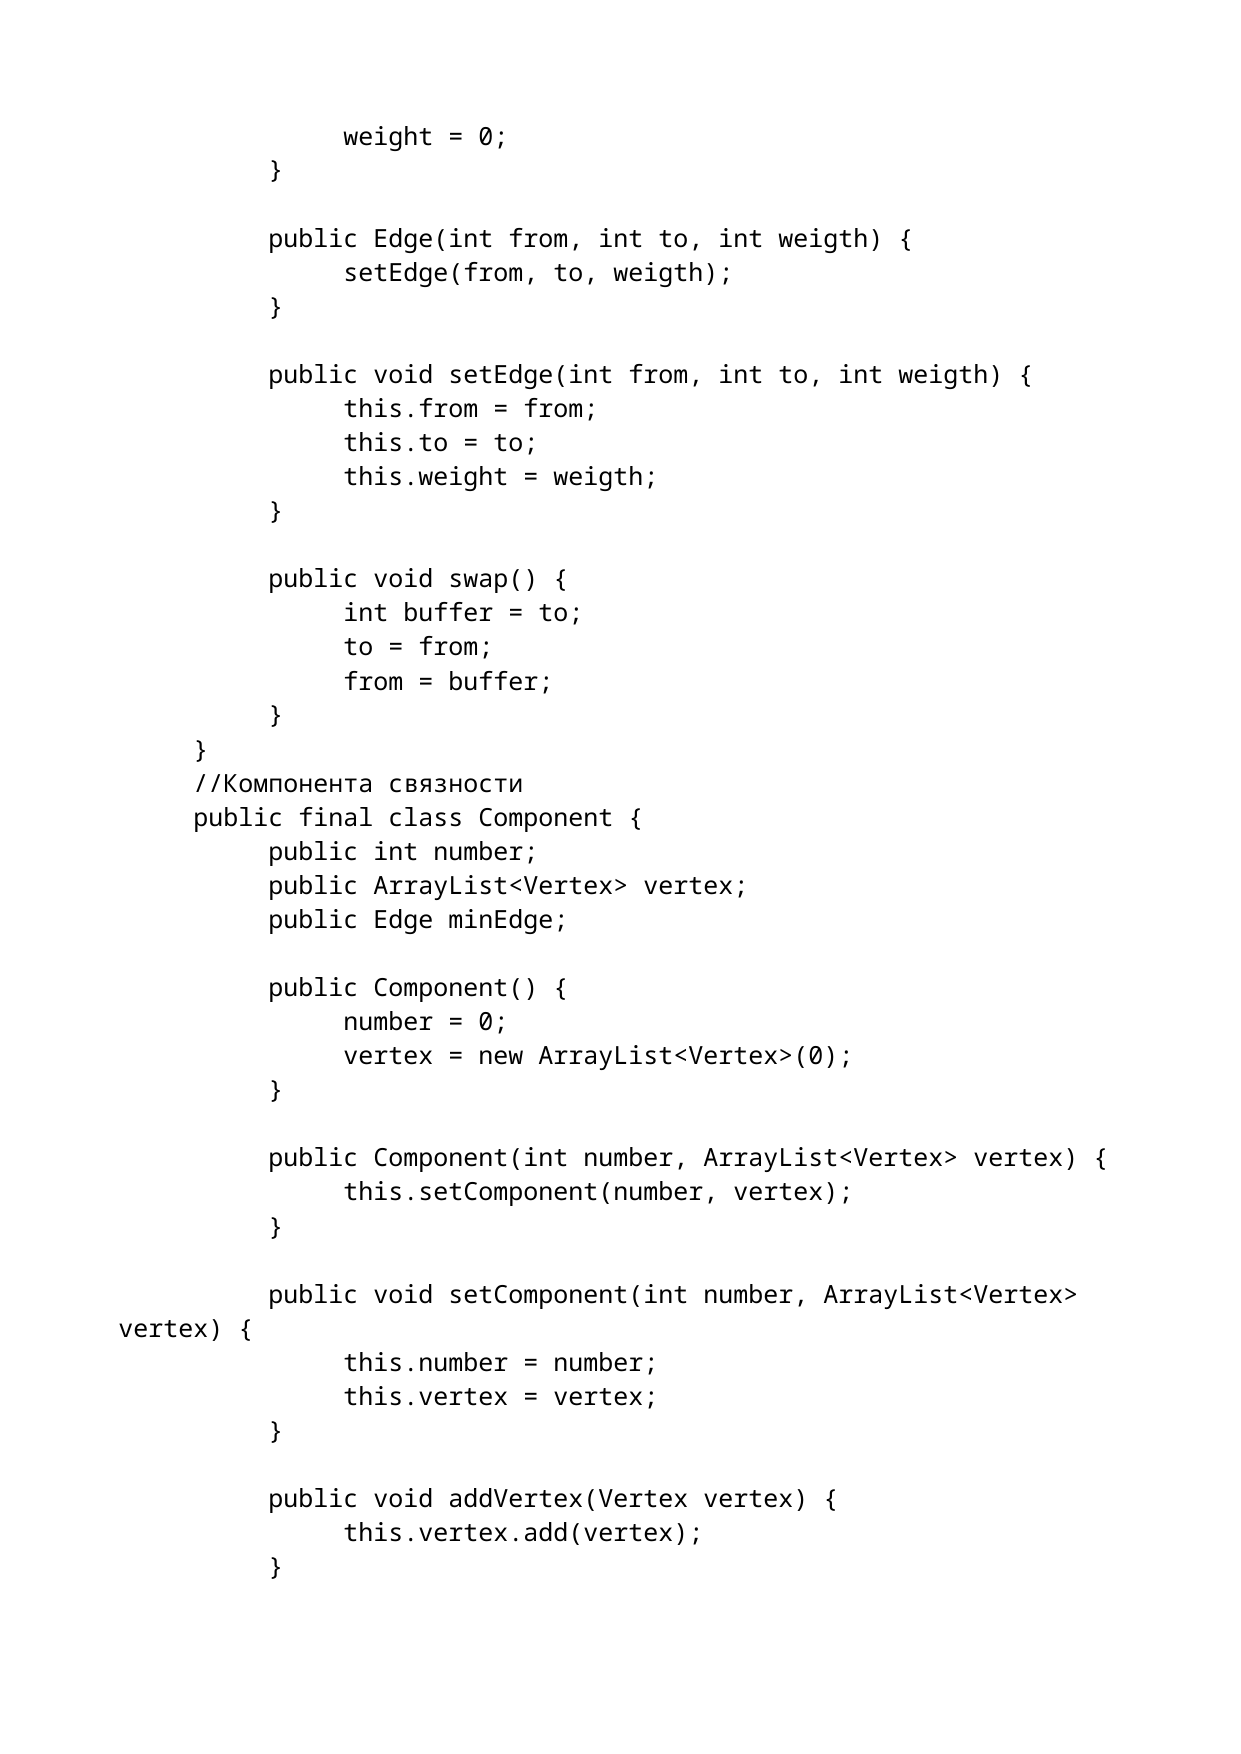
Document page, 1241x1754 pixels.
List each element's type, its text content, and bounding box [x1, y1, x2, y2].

text } [118, 731, 1122, 765]
text to = from; [118, 629, 1122, 663]
text } [118, 493, 1122, 527]
text public Edge(int from, int to, int weigth) { [118, 220, 1122, 254]
text public Edge minEdge; [118, 902, 1122, 936]
text public void setEdge(int from, int to, int weigth) { [118, 357, 1122, 391]
text public void addVertex(Vertex vertex) { [118, 1481, 1122, 1515]
text setEdge(from, to, weigth); [118, 254, 1122, 288]
text public Component(int number, ArrayList<Vertex> vertex) { [118, 1140, 1122, 1174]
text public ArrayList<Vertex> vertex; [118, 867, 1122, 902]
text public void setComponent(int number, ArrayList<Vertex> vertex) { [118, 1276, 1122, 1344]
text number = 0; [118, 1004, 1122, 1038]
text int buffer = to; [118, 595, 1122, 629]
text from = buffer; [118, 663, 1122, 697]
text } [118, 288, 1122, 322]
text public Component() { [118, 970, 1122, 1004]
text } [118, 697, 1122, 731]
text public final class Component { [118, 799, 1122, 833]
text } [118, 1412, 1122, 1447]
text this.vertex.add(vertex); [118, 1515, 1122, 1549]
text this.from = from; [118, 391, 1122, 425]
text } [118, 152, 1122, 186]
text public void swap() { [118, 561, 1122, 595]
text this.setComponent(number, vertex); [118, 1174, 1122, 1208]
text } [118, 1549, 1122, 1583]
text vertex = new ArrayList<Vertex>(0); [118, 1038, 1122, 1072]
text } [118, 1208, 1122, 1242]
text this.to = to; [118, 425, 1122, 459]
text weight = 0; [118, 118, 1122, 152]
text } [118, 1072, 1122, 1106]
text this.weight = weigth; [118, 459, 1122, 493]
text this.vertex = vertex; [118, 1378, 1122, 1412]
text public int number; [118, 833, 1122, 867]
text this.number = number; [118, 1344, 1122, 1378]
text //Компонента связности [118, 765, 1122, 799]
